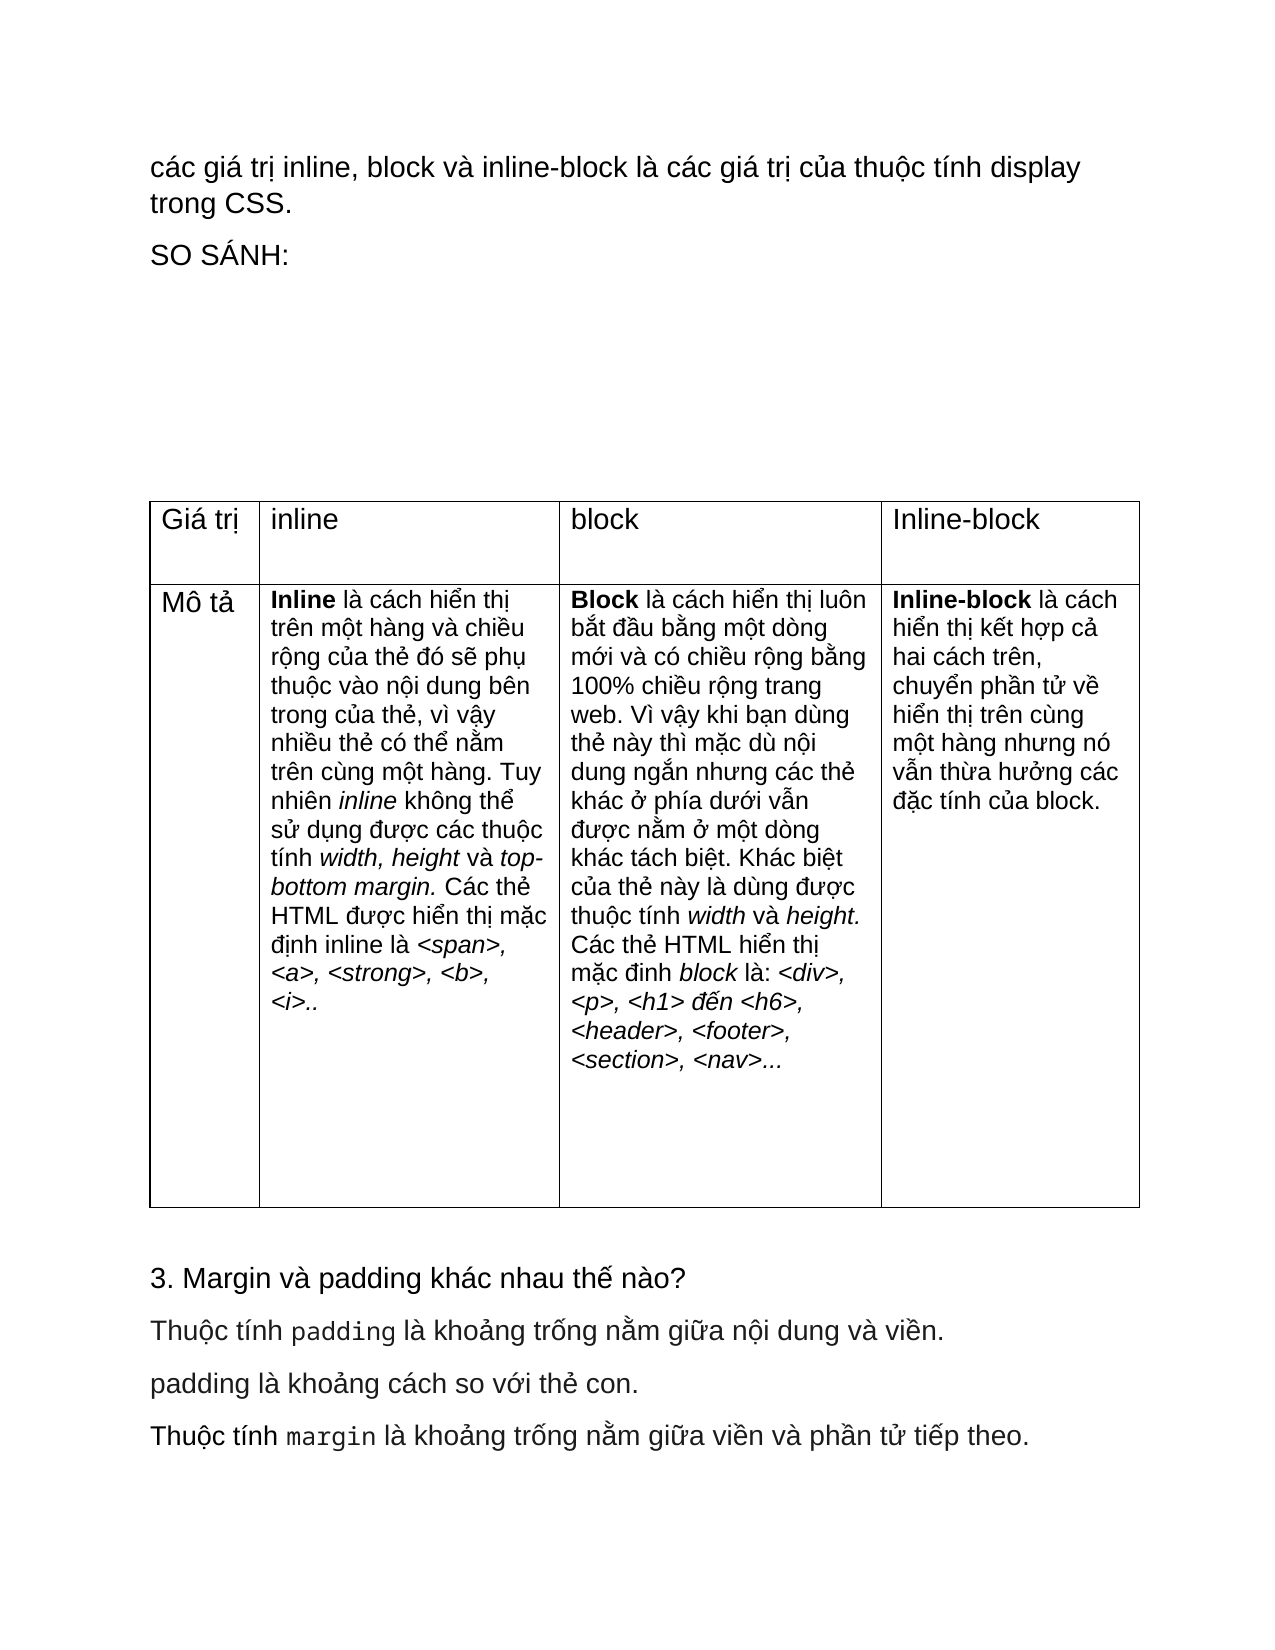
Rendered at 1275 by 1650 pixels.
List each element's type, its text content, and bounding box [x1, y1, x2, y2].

table_header inline [260, 502, 559, 584]
text Thuộc tính padding là khoảng trống nằm giữa nội dung và viền. [150, 1313, 1125, 1348]
table_header Inline-block [882, 502, 1139, 584]
table_header Giá trị [151, 502, 259, 584]
text padding là khoảng cách so với thẻ con. [150, 1367, 1125, 1399]
table_cell Mô tả [151, 585, 259, 1207]
table_cell Inline-block là cách hiển thị kết hợp cả hai cách trên, chuyển phần tử về hiển thị trên cùng một hàng nhưng nó vẫn thừa hưởng các đặc tính của block. [882, 585, 1139, 1207]
text 3. Margin và padding khác nhau thế nào? [150, 1261, 1125, 1294]
table_header block [560, 502, 881, 584]
text SO SÁNH: [150, 238, 1125, 272]
text Thuộc tính margin là khoảng trống nằm giữa viền và phần tử tiếp theo. [150, 1418, 1125, 1453]
text các giá trị inline, block và inline-block là các giá trị của thuộc tính display trong CSS. [150, 150, 1125, 219]
table_cell Inline là cách hiển thị trên một hàng và chiều rộng của thẻ đó sẽ phụ thuộc vào nội dung bên trong của thẻ, vì vậy nhiều thẻ có thể nằm trên cùng một hàng. Tuy nhiên inline không thể sử dụng được các thuộc tính width, height và top-bottom margin. Các thẻ HTML được hiển thị mặc định inline là <span>, <a>, <strong>, <b>, <i>.. [260, 585, 559, 1207]
table_cell Block là cách hiển thị luôn bắt đầu bằng một dòng mới và có chiều rộng bằng 100% chiều rộng trang web. Vì vậy khi bạn dùng thẻ này thì mặc dù nội dung ngắn nhưng các thẻ khác ở phía dưới vẫn được nằm ở một dòng khác tách biệt. Khác biệt của thẻ này là dùng được thuộc tính width và height. Các thẻ HTML hiển thị mặc đinh block là: <div>, <p>, <h1> đến <h6>, <header>, <footer>, <section>, <nav>... [560, 585, 881, 1207]
